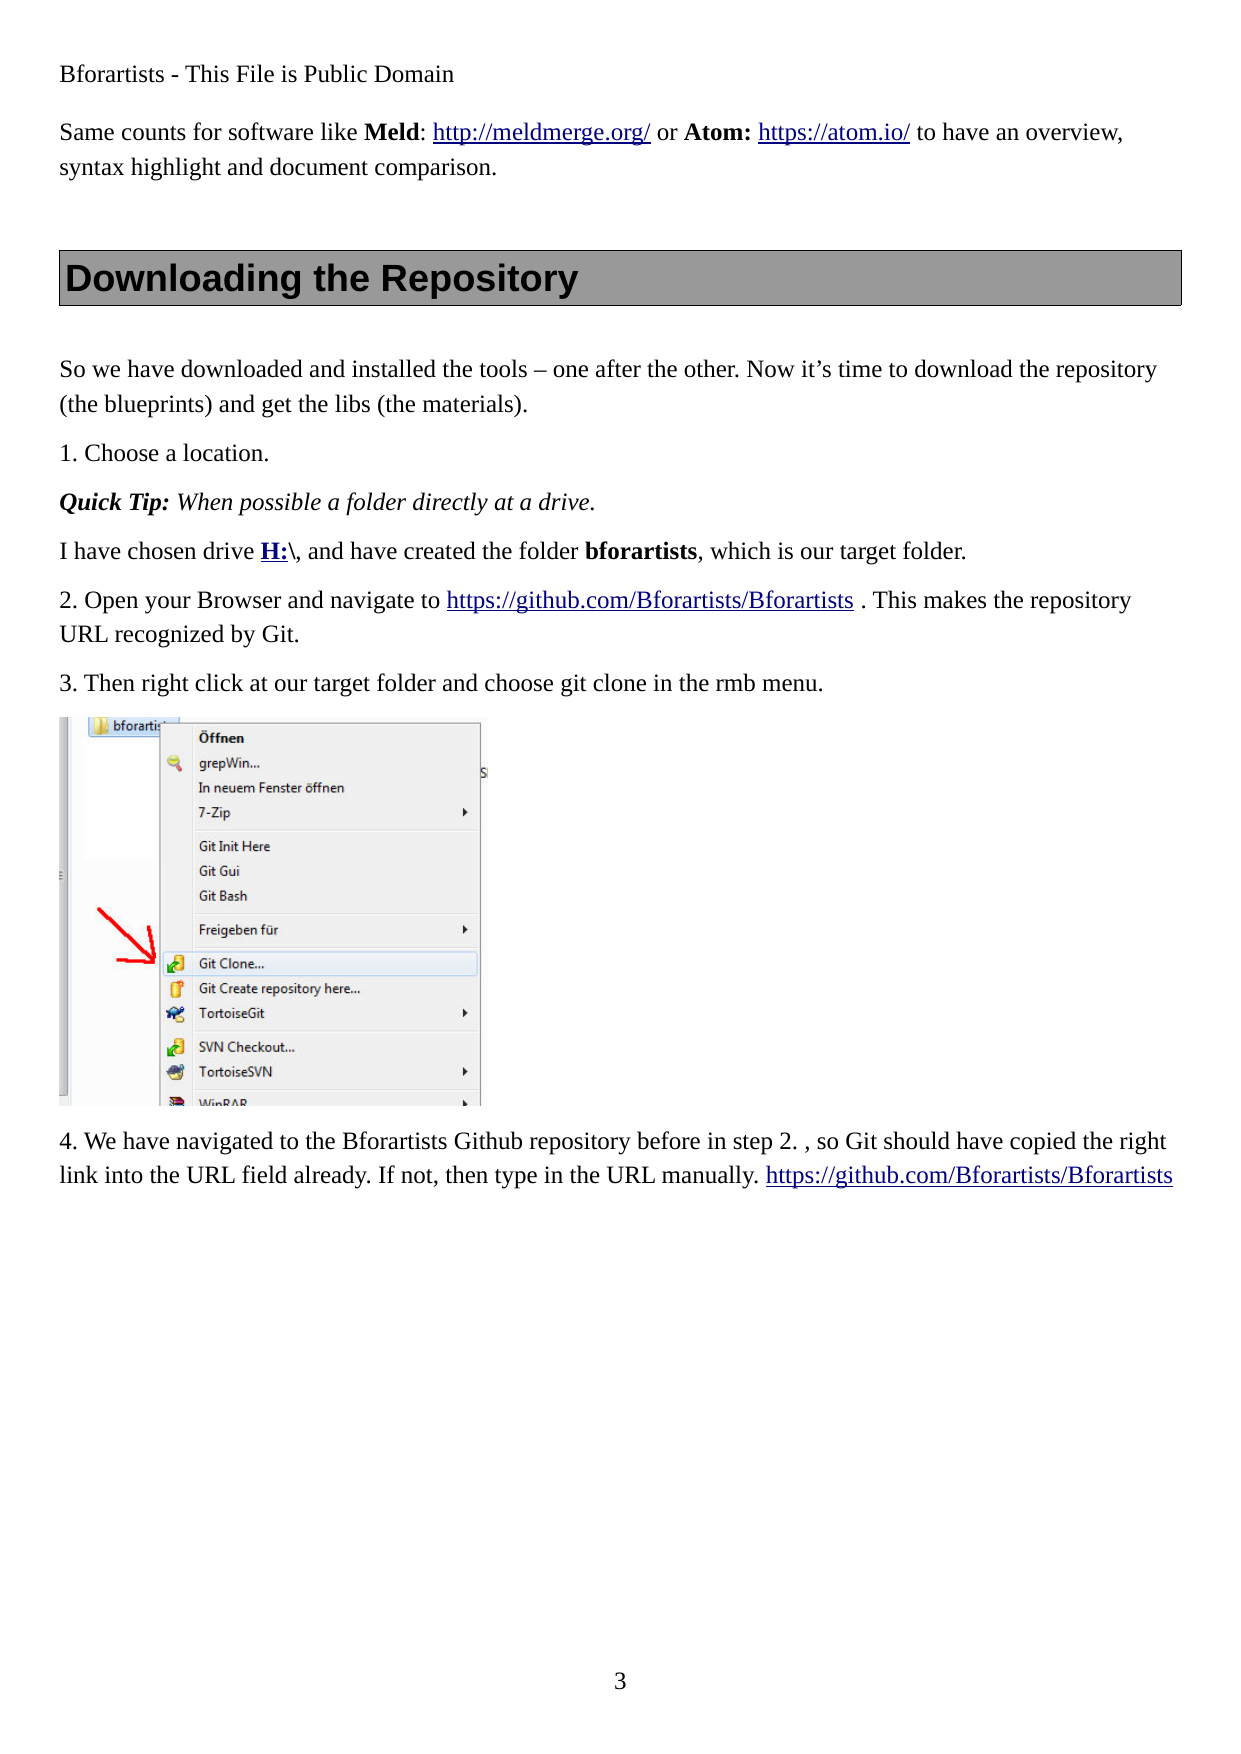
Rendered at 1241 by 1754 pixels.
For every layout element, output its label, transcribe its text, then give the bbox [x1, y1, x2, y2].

text So we have downloaded and installed the tools – one after the other. Now it’s time to download the repository (the blueprints) and get the libs (the materials). [59, 354, 1181, 417]
table_header Downloading the Repository [60, 251, 1181, 305]
text I have chosen drive H:\, and have created the folder bforartists, which is our target folder. [59, 536, 1181, 565]
text 1. Choose a location. [59, 438, 1181, 467]
picture [59, 717, 488, 1106]
text 3. Then right click at our target folder and choose git clone in the rmb menu. [59, 668, 1181, 697]
text Same counts for software like Meld: http://meldmerge.org/ or Atom: https://atom.io/ to have an overview, syntax highlight and document comparison. [59, 117, 1181, 181]
text 4. We have navigated to the Bforartists Github repository before in step 2. , so Git should have copied the right link into the URL field already. If not, then type in the URL manually. https://github.com/Bforartists/Bforartists [59, 1126, 1181, 1189]
text Quick Tip: When possible a folder directly at a drive. [59, 487, 1181, 516]
text 2. Open your Browser and navigate to https://github.com/Bforartists/Bforartists . This makes the repository URL recognized by Git. [59, 585, 1181, 648]
